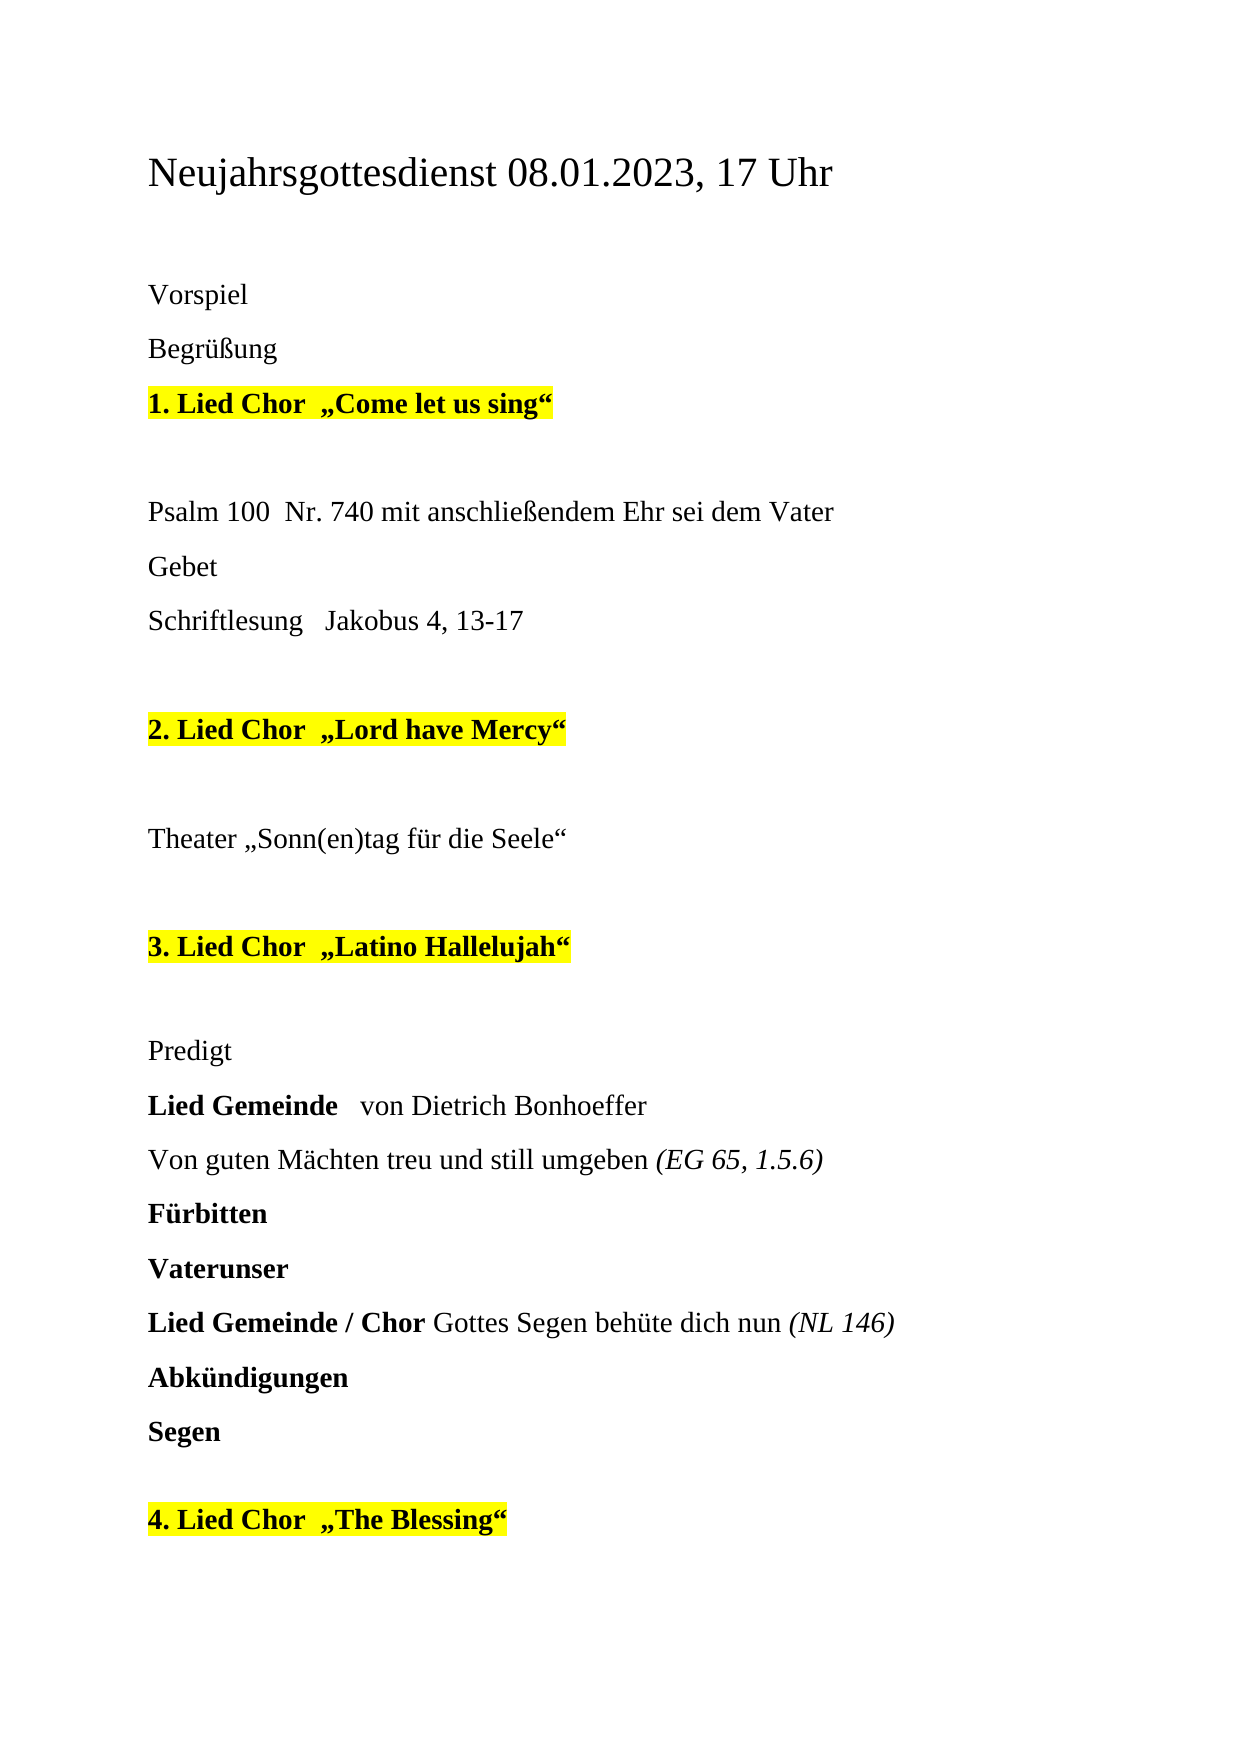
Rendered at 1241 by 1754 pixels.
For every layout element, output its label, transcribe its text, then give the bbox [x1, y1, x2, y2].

text 4. Lied Chor „The Blessing“ [148, 1468, 856, 1536]
text Von guten Mächten treu und still umgeben (EG 65, 1.5.6) [148, 1142, 856, 1176]
text Lied Gemeinde von Dietrich Bonhoeffer [148, 1088, 856, 1121]
text Begrüßung [148, 331, 856, 365]
text 2. Lied Chor „Lord have Mercy“ [148, 712, 856, 746]
text Segen [148, 1414, 856, 1448]
text Gebet [148, 549, 856, 582]
text Predigt [148, 1033, 856, 1067]
text 1. Lied Chor „Come let us sing“ [148, 386, 856, 419]
text Vaterunser [148, 1251, 856, 1284]
text Vorspiel [148, 277, 856, 311]
text Neujahrsgottesdienst 08.01.2023, 17 Uhr [148, 148, 856, 196]
text Theater „Sonn(en)tag für die Seele“ [148, 821, 856, 854]
text Lied Gemeinde / Chor Gottes Segen behüte dich nun (NL 146) [148, 1305, 1010, 1339]
text 3. Lied Chor „Latino Hallelujah“ [148, 929, 856, 963]
text Psalm 100 Nr. 740 mit anschließendem Ehr sei dem Vater [148, 494, 856, 528]
text Schriftlesung Jakobus 4, 13-17 [148, 603, 856, 637]
text Fürbitten [148, 1197, 856, 1230]
text Abkündigungen [148, 1360, 856, 1393]
